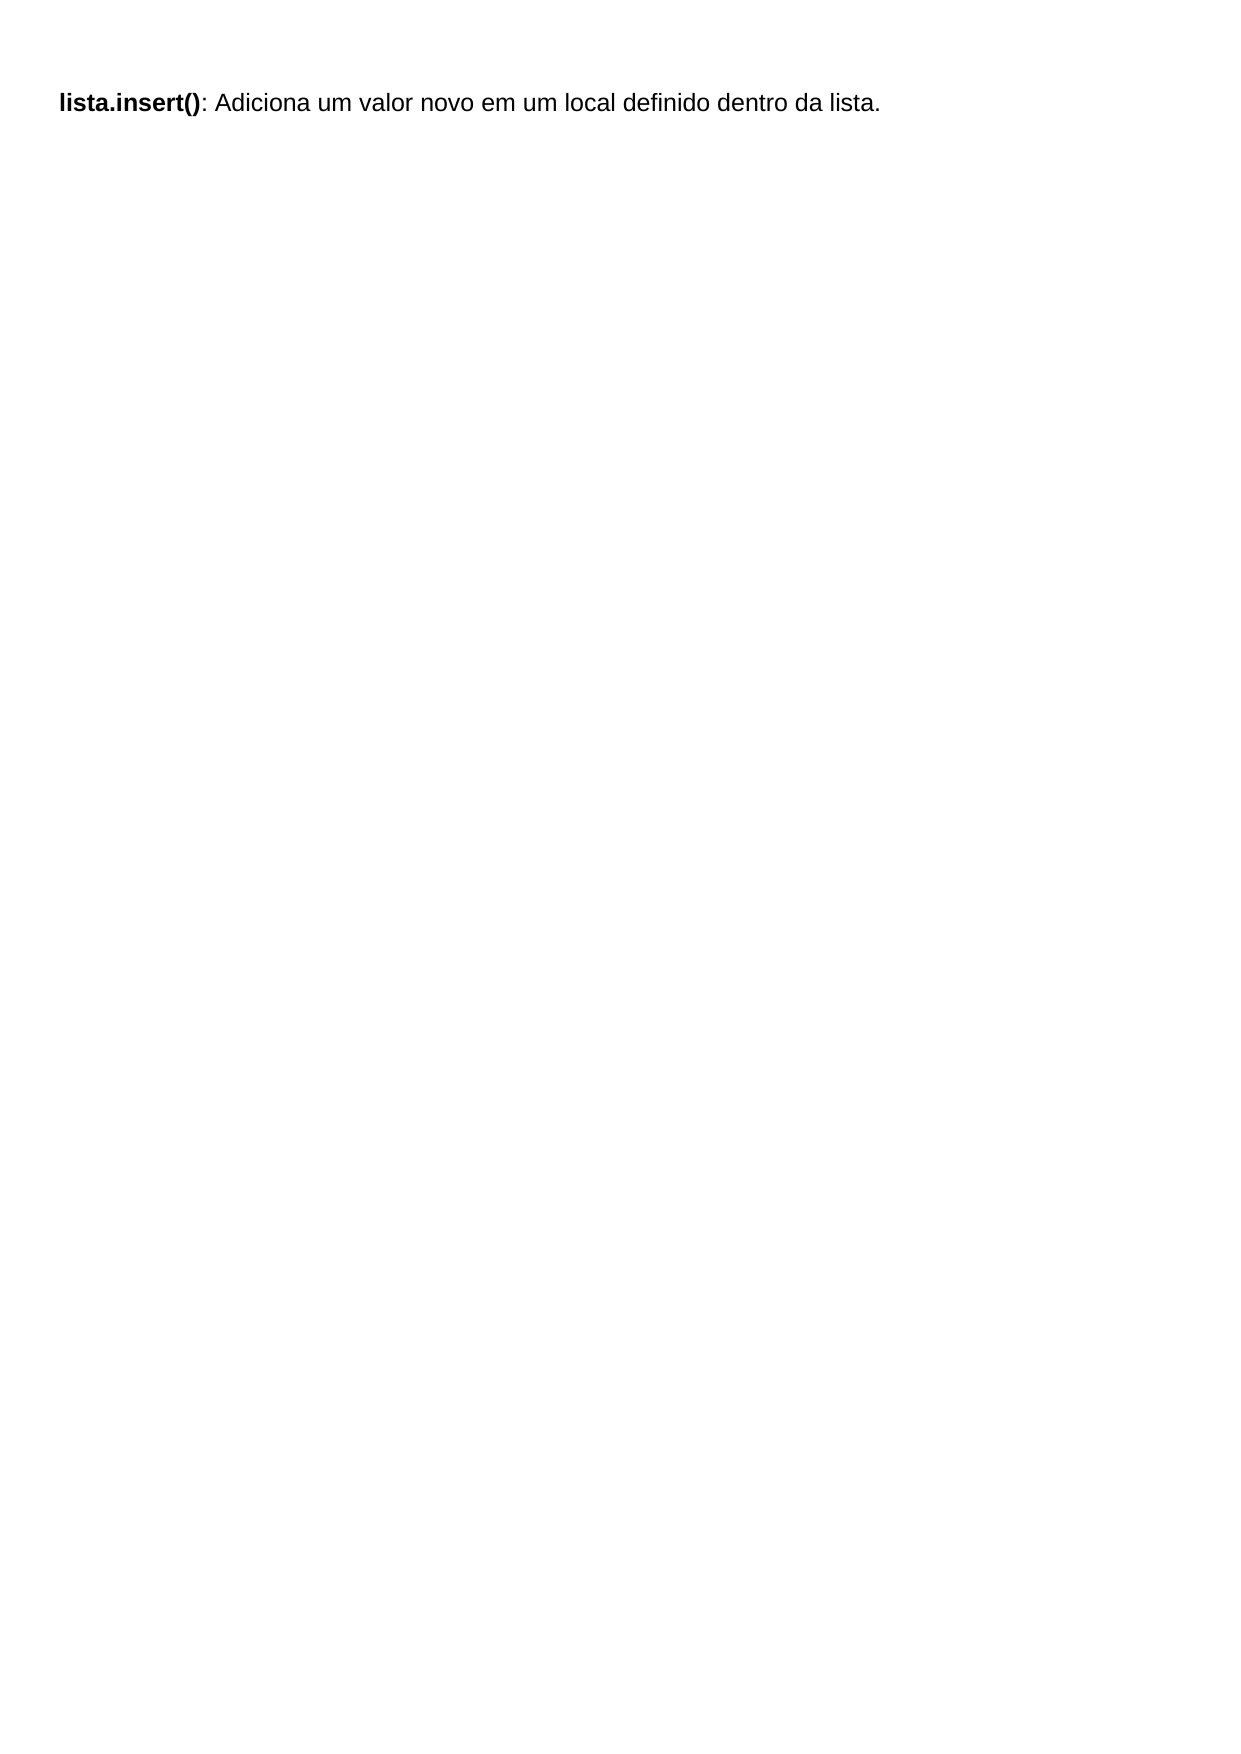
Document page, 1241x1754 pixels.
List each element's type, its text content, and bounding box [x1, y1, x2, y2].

text lista.insert(): Adiciona um valor novo em um local definido dentro da lista. [59, 88, 1181, 116]
